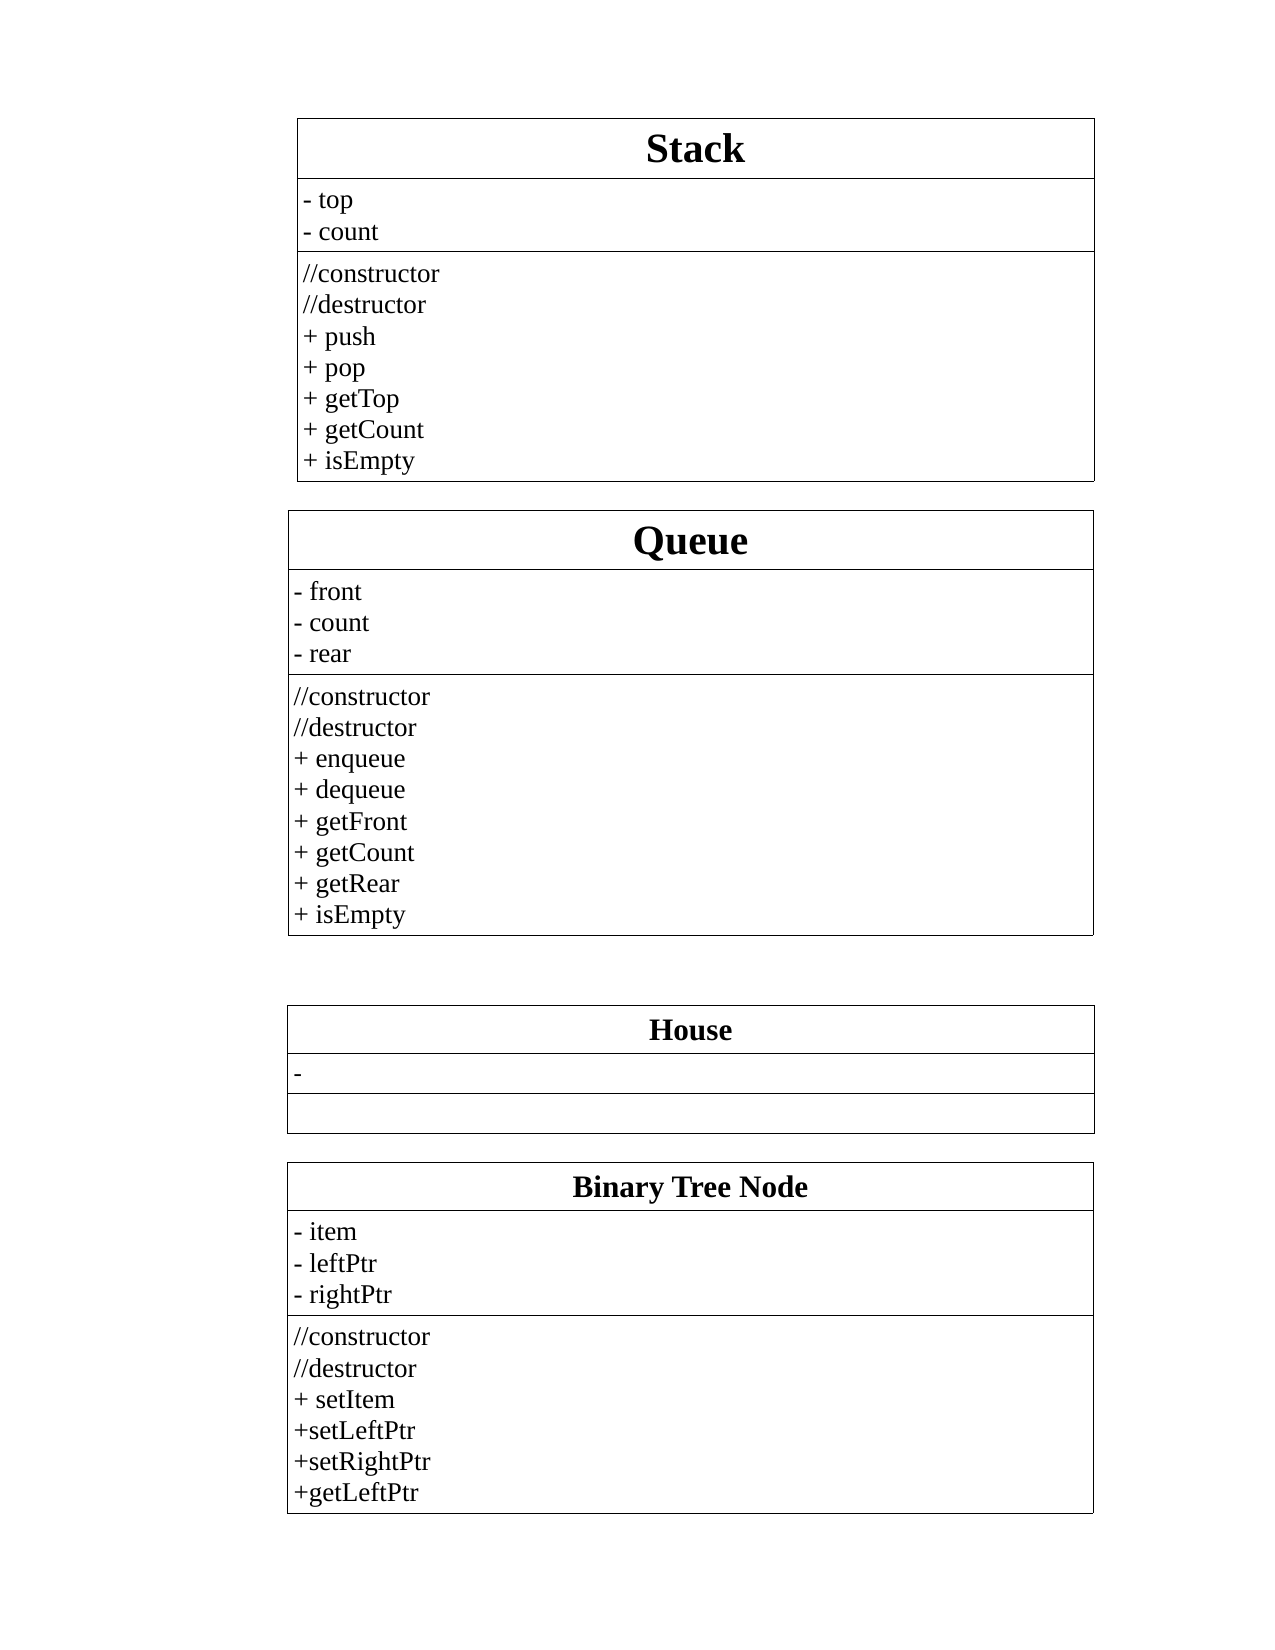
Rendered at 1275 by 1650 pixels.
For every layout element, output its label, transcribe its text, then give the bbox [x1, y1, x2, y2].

table_header Queue [289, 511, 1093, 569]
table_cell - front - count - rear [289, 570, 1093, 674]
table_cell - [288, 1054, 1094, 1093]
table_cell - top - count [298, 179, 1094, 251]
table_header Stack [298, 119, 1094, 178]
table_cell [288, 1094, 1094, 1133]
table_cell //constructor //destructor + setItem +setLeftPtr +setRightPtr +getLeftPtr [288, 1316, 1093, 1513]
table_cell //constructor //destructor + push + pop + getTop + getCount + isEmpty [298, 252, 1094, 481]
table_header Binary Tree Node [288, 1163, 1093, 1210]
table_cell - item - leftPtr - rightPtr [288, 1211, 1093, 1315]
table_header House [288, 1006, 1094, 1053]
table_cell //constructor //destructor + enqueue + dequeue + getFront + getCount + getRear + isEmpty [289, 675, 1093, 935]
